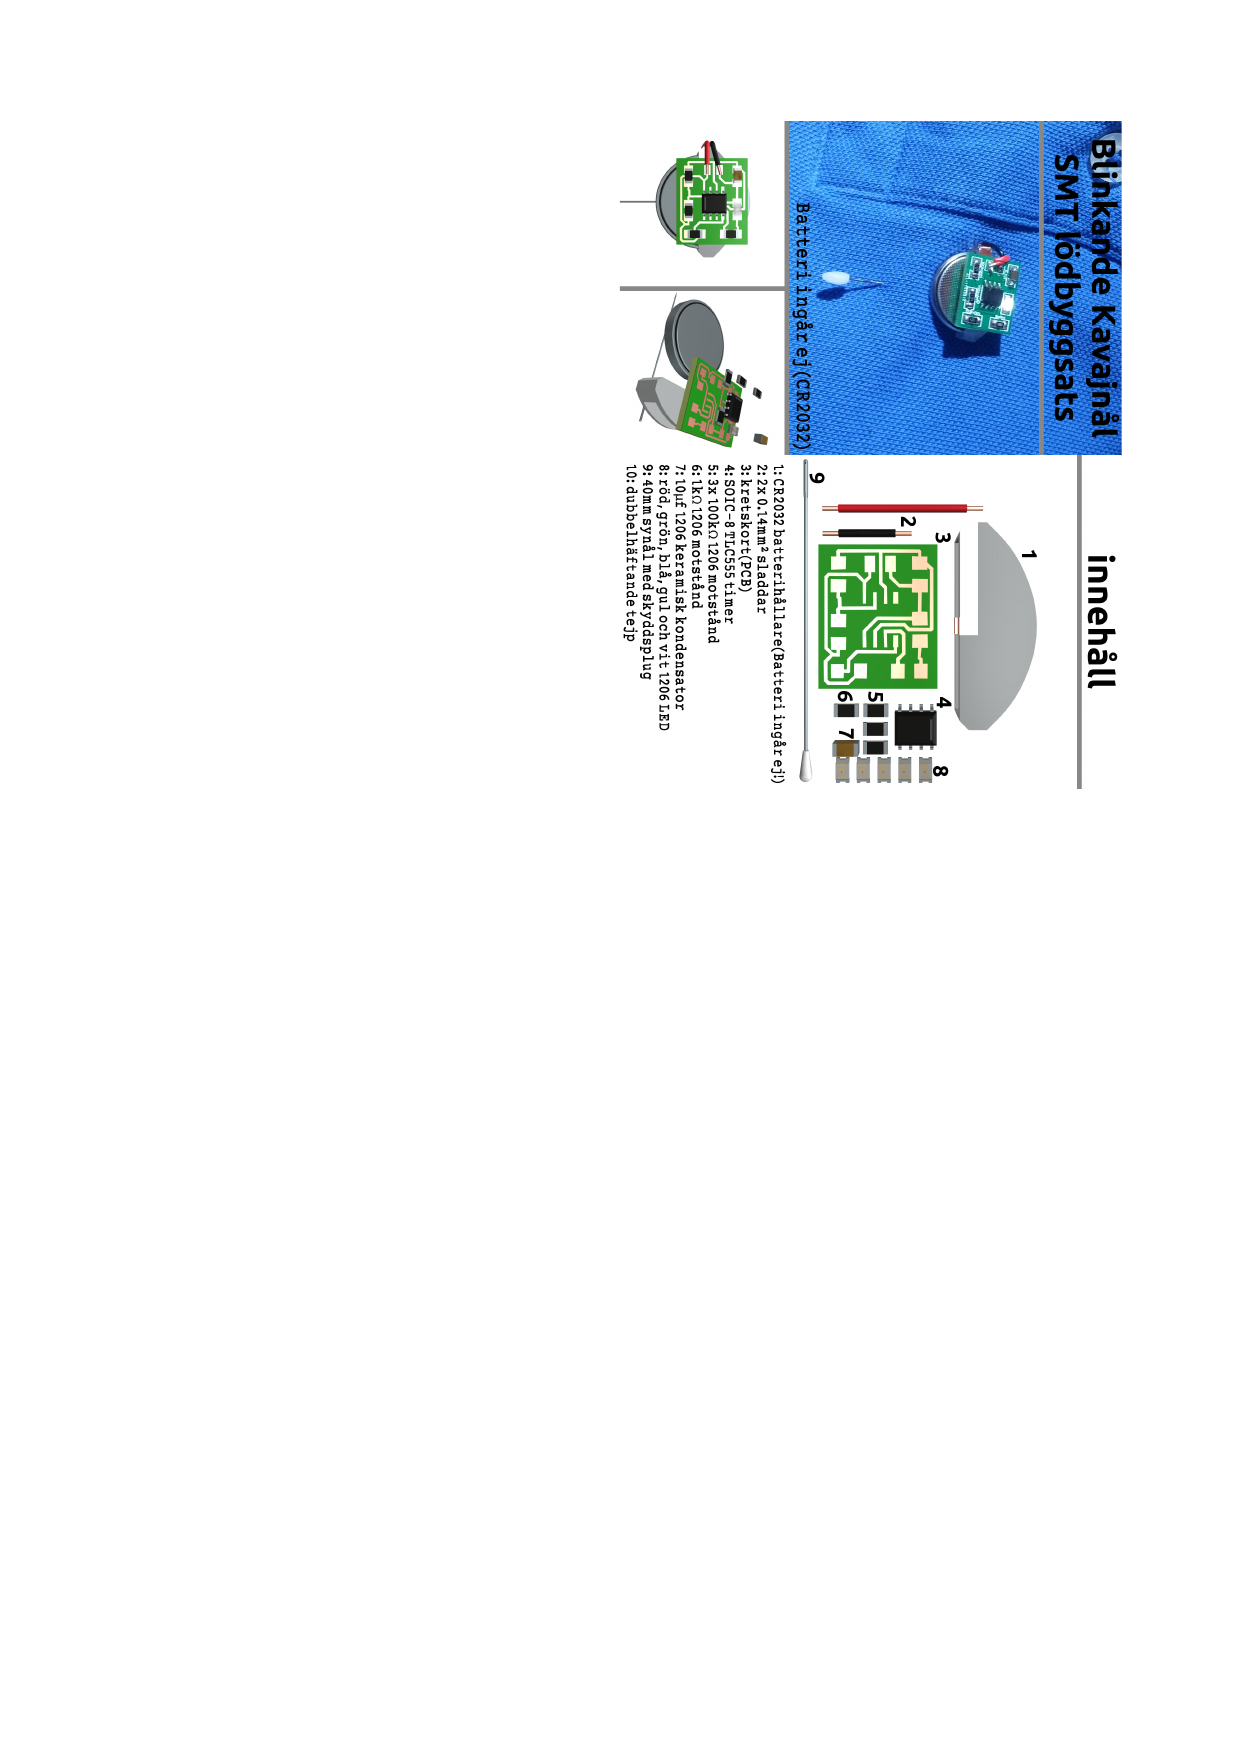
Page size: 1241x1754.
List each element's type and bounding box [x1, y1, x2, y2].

picture [619, 121, 1122, 789]
